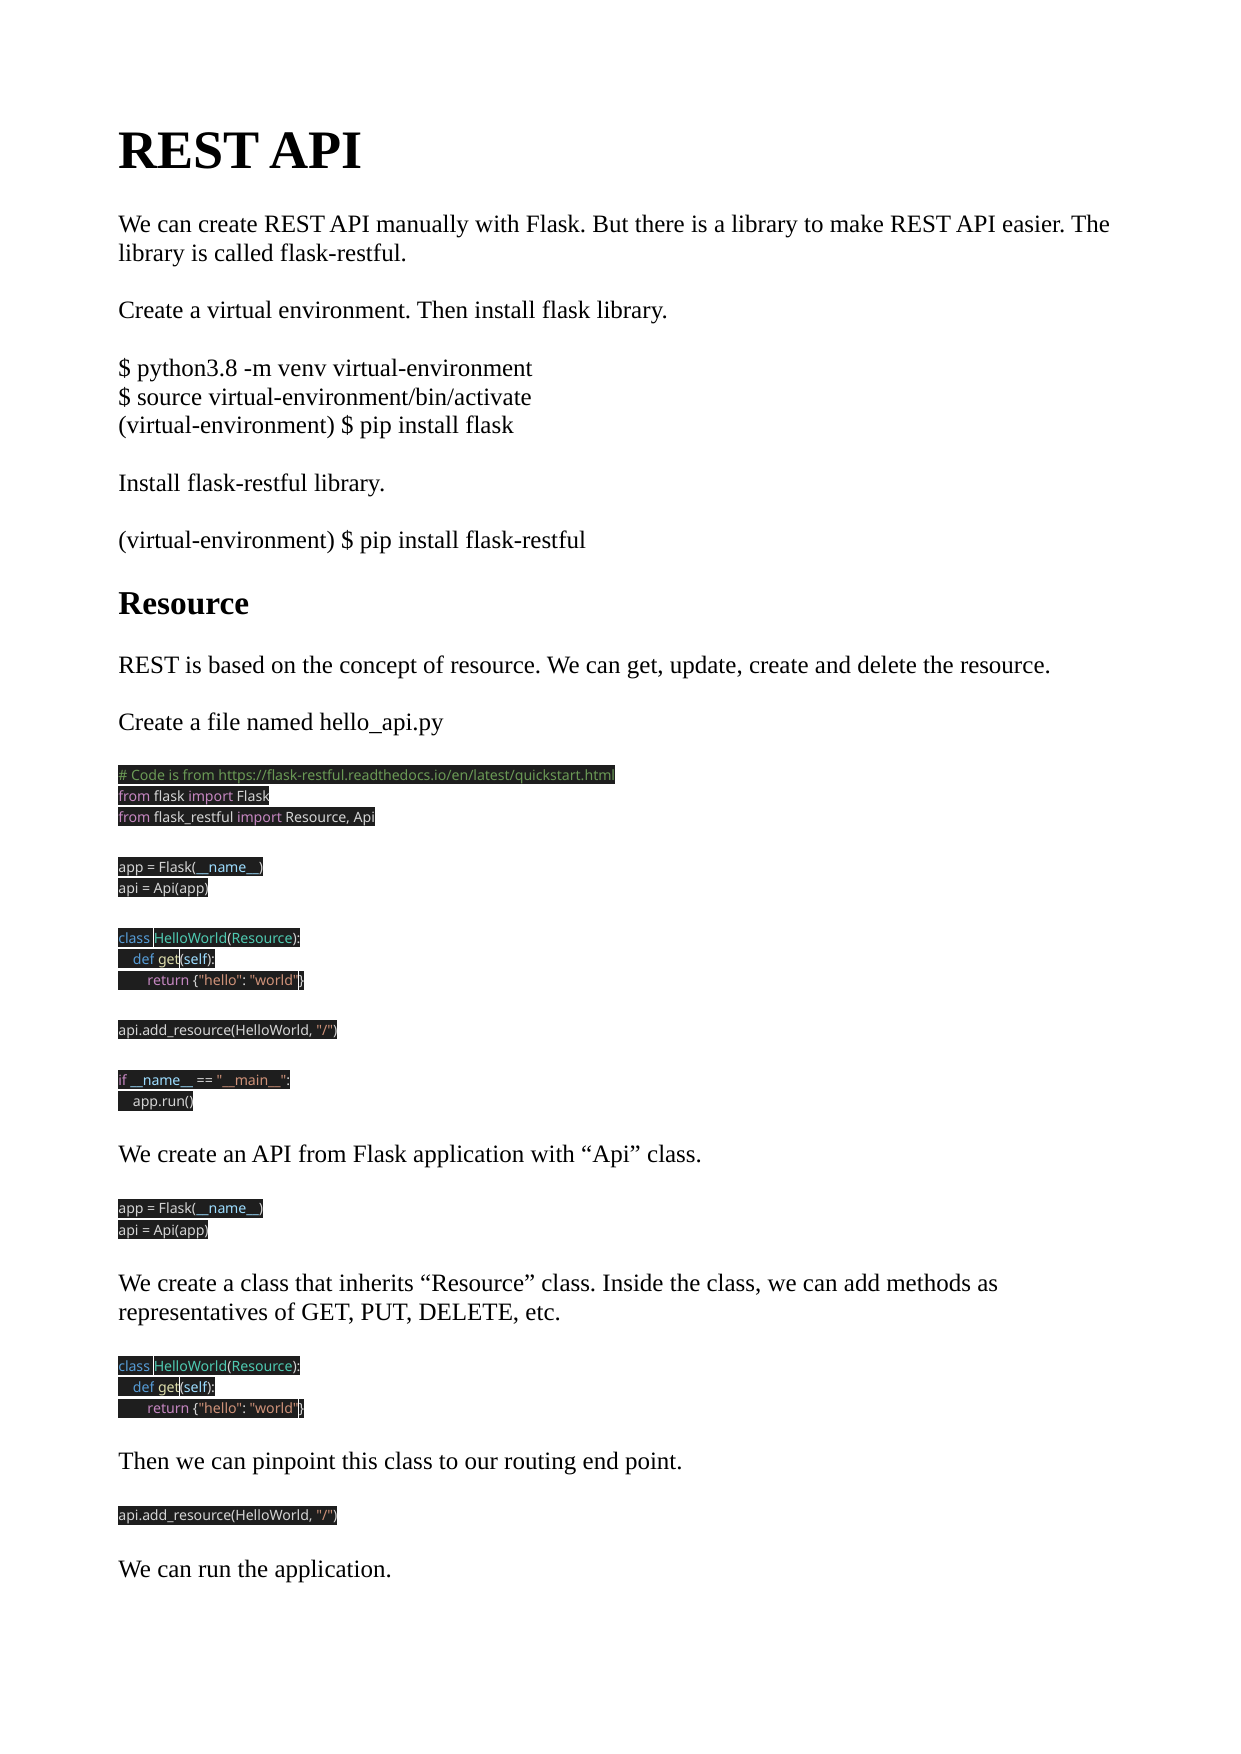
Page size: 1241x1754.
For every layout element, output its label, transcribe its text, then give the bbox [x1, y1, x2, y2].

text return {"hello": "world"} [118, 1396, 1122, 1418]
text Create a file named hello_api.py [118, 707, 1122, 736]
text REST is based on the concept of resource. We can get, update, create and delete the resource. [118, 650, 1122, 679]
text api = Api(app) [118, 876, 1122, 897]
text app = Flask(__name__) [118, 1197, 1122, 1218]
text def get(self): [118, 947, 1122, 968]
text if __name__ == "__main__": [118, 1068, 1122, 1089]
text We create an API from Flask application with “Api” class. [118, 1139, 1122, 1168]
text class HelloWorld(Resource): [118, 1354, 1122, 1375]
text (virtual-environment) $ pip install flask-restful [118, 525, 1122, 554]
text $ python3.8 -m venv virtual-environment [118, 353, 1122, 382]
text class HelloWorld(Resource): [118, 926, 1122, 947]
text from flask import Flask [118, 784, 1122, 805]
text app.run() [118, 1089, 1122, 1111]
text REST API [118, 118, 1122, 180]
text app = Flask(__name__) [118, 855, 1122, 876]
text # Code is from https://flask-restful.readthedocs.io/en/latest/quickstart.html [118, 765, 1122, 784]
text api = Api(app) [118, 1218, 1122, 1239]
text api.add_resource(HelloWorld, "/") [118, 1018, 1122, 1039]
text from flask_restful import Resource, Api [118, 805, 1122, 826]
text return {"hello": "world"} [118, 968, 1122, 990]
text $ source virtual-environment/bin/activate [118, 382, 1122, 410]
text def get(self): [118, 1375, 1122, 1396]
text (virtual-environment) $ pip install flask [118, 410, 1122, 439]
text We can run the application. [118, 1554, 1122, 1582]
text We can create REST API manually with Flask. But there is a library to make REST API easier. The library is called flask-restful. [118, 209, 1122, 267]
text Then we can pinpoint this class to our routing end point. [118, 1446, 1122, 1475]
text api.add_resource(HelloWorld, "/") [118, 1504, 1122, 1525]
text Create a virtual environment. Then install flask library. [118, 295, 1122, 324]
text Resource [118, 583, 1122, 621]
text Install flask-restful library. [118, 468, 1122, 497]
text We create a class that inherits “Resource” class. Inside the class, we can add methods as representatives of GET, PUT, DELETE, etc. [118, 1268, 1122, 1325]
